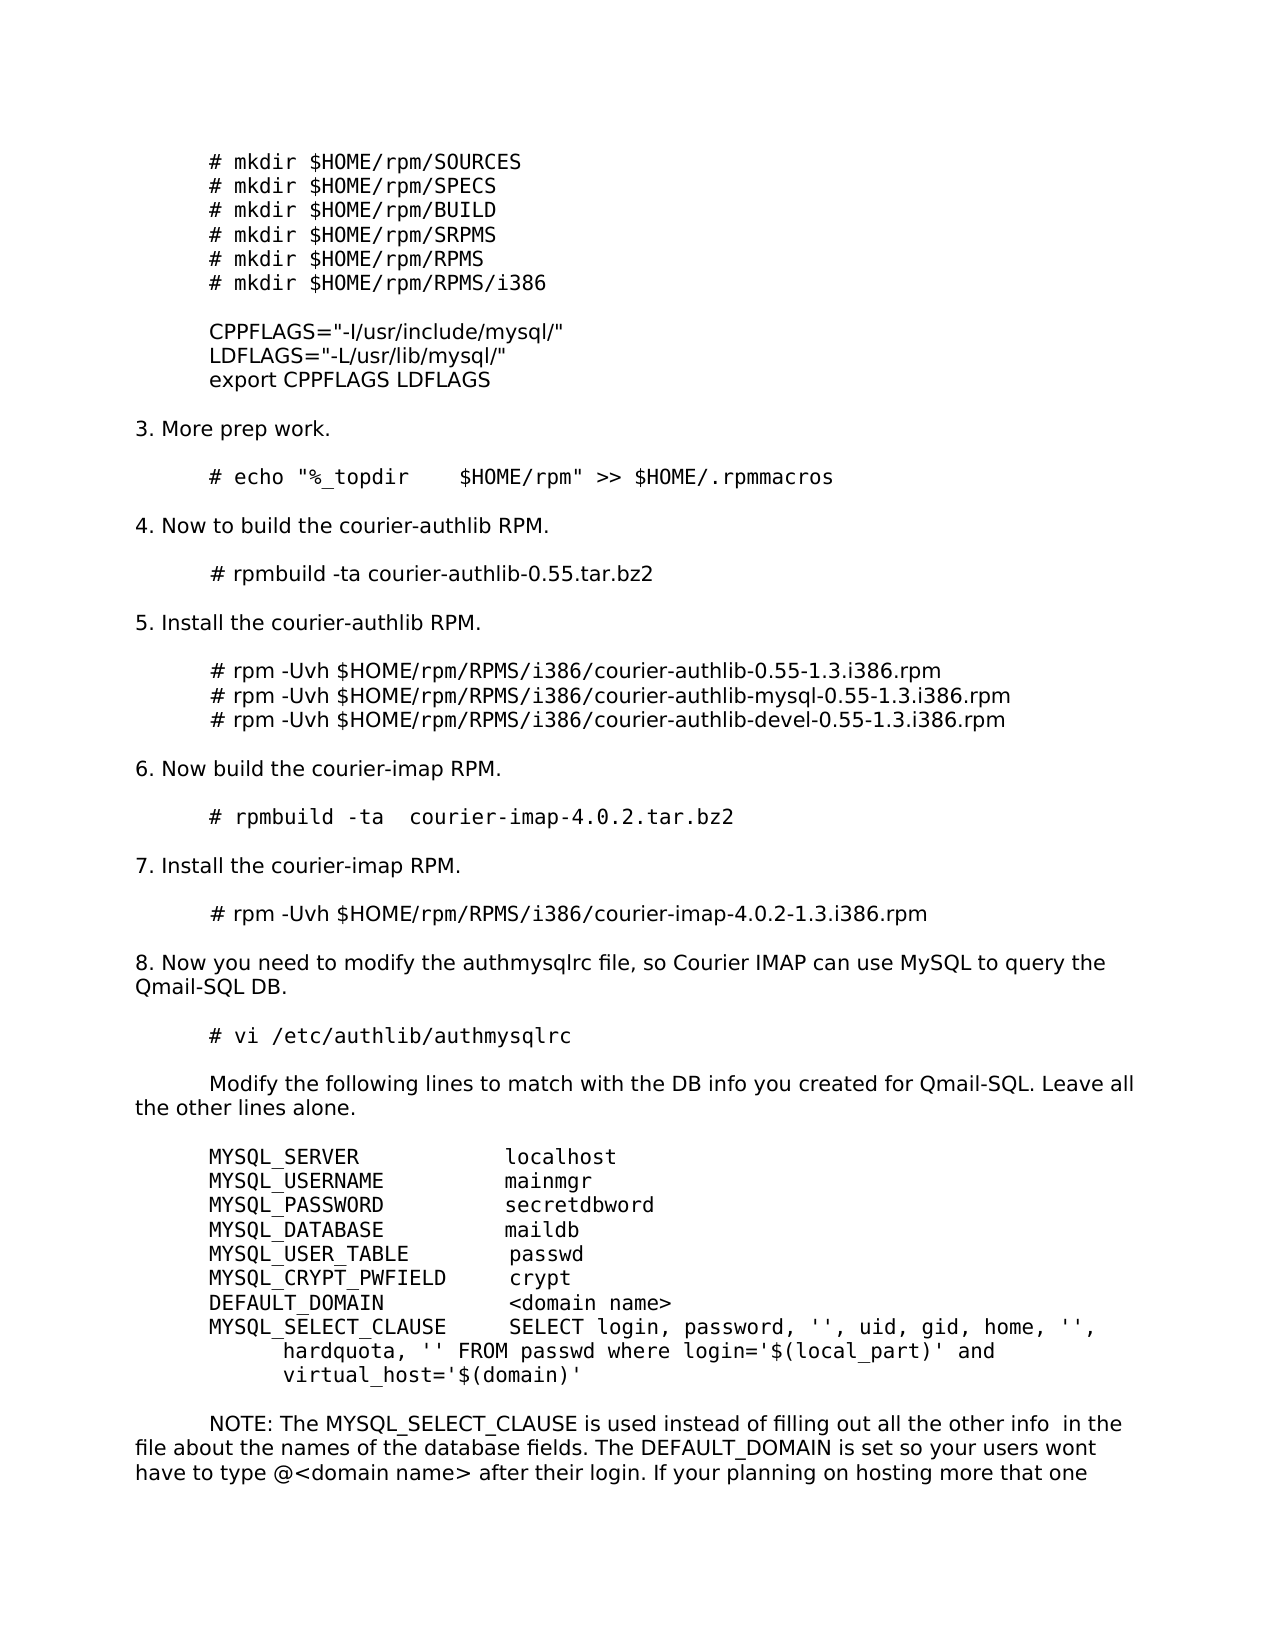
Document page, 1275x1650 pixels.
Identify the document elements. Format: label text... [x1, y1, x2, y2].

text # mkdir $HOME/rpm/RPMS/i386 [135, 271, 1140, 296]
text 6. Now build the courier-imap RPM. [135, 757, 1140, 781]
text MYSQL_USER_TABLE passwd [135, 1242, 1140, 1266]
text 5. Install the courier-authlib RPM. [135, 611, 1140, 635]
text MYSQL_SERVER localhost [135, 1145, 1140, 1169]
text MYSQL_USERNAME mainmgr [135, 1169, 1140, 1194]
text 8. Now you need to modify the authmysqlrc file, so Courier IMAP can use MySQL to query the Qmail-SQL DB. [135, 951, 1140, 999]
text # echo "%_topdir $HOME/rpm" >> $HOME/.rpmmacros [135, 466, 1140, 490]
text MYSQL_DATABASE maildb [135, 1218, 1140, 1242]
text MYSQL_SELECT_CLAUSE SELECT login, password, '', uid, gid, home, '', hardquota, '' FROM passwd where login='$(local_part)' and virtual_host='$(domain)' [135, 1315, 1140, 1388]
text LDFLAGS="-L/usr/lib/mysql/" [135, 344, 1140, 368]
text 3. More prep work. [135, 417, 1140, 441]
text MYSQL_PASSWORD secretdbword [135, 1194, 1140, 1218]
text 4. Now to build the courier-authlib RPM. [135, 514, 1140, 538]
text export CPPFLAGS LDFLAGS [135, 368, 1140, 393]
text # rpm -Uvh $HOME/rpm/RPMS/i386/courier-authlib-0.55-1.3.i386.rpm [135, 660, 1140, 684]
text # rpm -Uvh $HOME/rpm/RPMS/i386/courier-authlib-devel-0.55-1.3.i386.rpm [135, 708, 1140, 732]
text # rpm -Uvh $HOME/rpm/RPMS/i386/courier-authlib-mysql-0.55-1.3.i386.rpm [135, 684, 1140, 708]
text NOTE: The MYSQL_SELECT_CLAUSE is used instead of filling out all the other info in the file about the names of the database fields. The DEFAULT_DOMAIN is set so your users wont have to type @<domain name> after their login. If your planning on hosting more that one [135, 1412, 1140, 1485]
text # rpmbuild -ta courier-authlib-0.55.tar.bz2 [135, 563, 1140, 587]
text DEFAULT_DOMAIN <domain name> [135, 1291, 1140, 1315]
text # rpm -Uvh $HOME/rpm/RPMS/i386/courier-imap-4.0.2-1.3.i386.rpm [135, 902, 1140, 927]
text Modify the following lines to match with the DB info you created for Qmail-SQL. Leave all the other lines alone. [135, 1072, 1140, 1121]
text 7. Install the courier-imap RPM. [135, 854, 1140, 878]
text # rpmbuild -ta courier-imap-4.0.2.tar.bz2 [135, 805, 1140, 829]
text # mkdir $HOME/rpm/RPMS [135, 247, 1140, 271]
text # mkdir $HOME/rpm/BUILD [135, 198, 1140, 223]
text # mkdir $HOME/rpm/SOURCES [135, 150, 1140, 174]
text # vi /etc/authlib/authmysqlrc [135, 1024, 1140, 1048]
text # mkdir $HOME/rpm/SPECS [135, 174, 1140, 198]
text # mkdir $HOME/rpm/SRPMS [135, 223, 1140, 247]
text CPPFLAGS="-I/usr/include/mysql/" [135, 320, 1140, 344]
text MYSQL_CRYPT_PWFIELD crypt [135, 1266, 1140, 1291]
